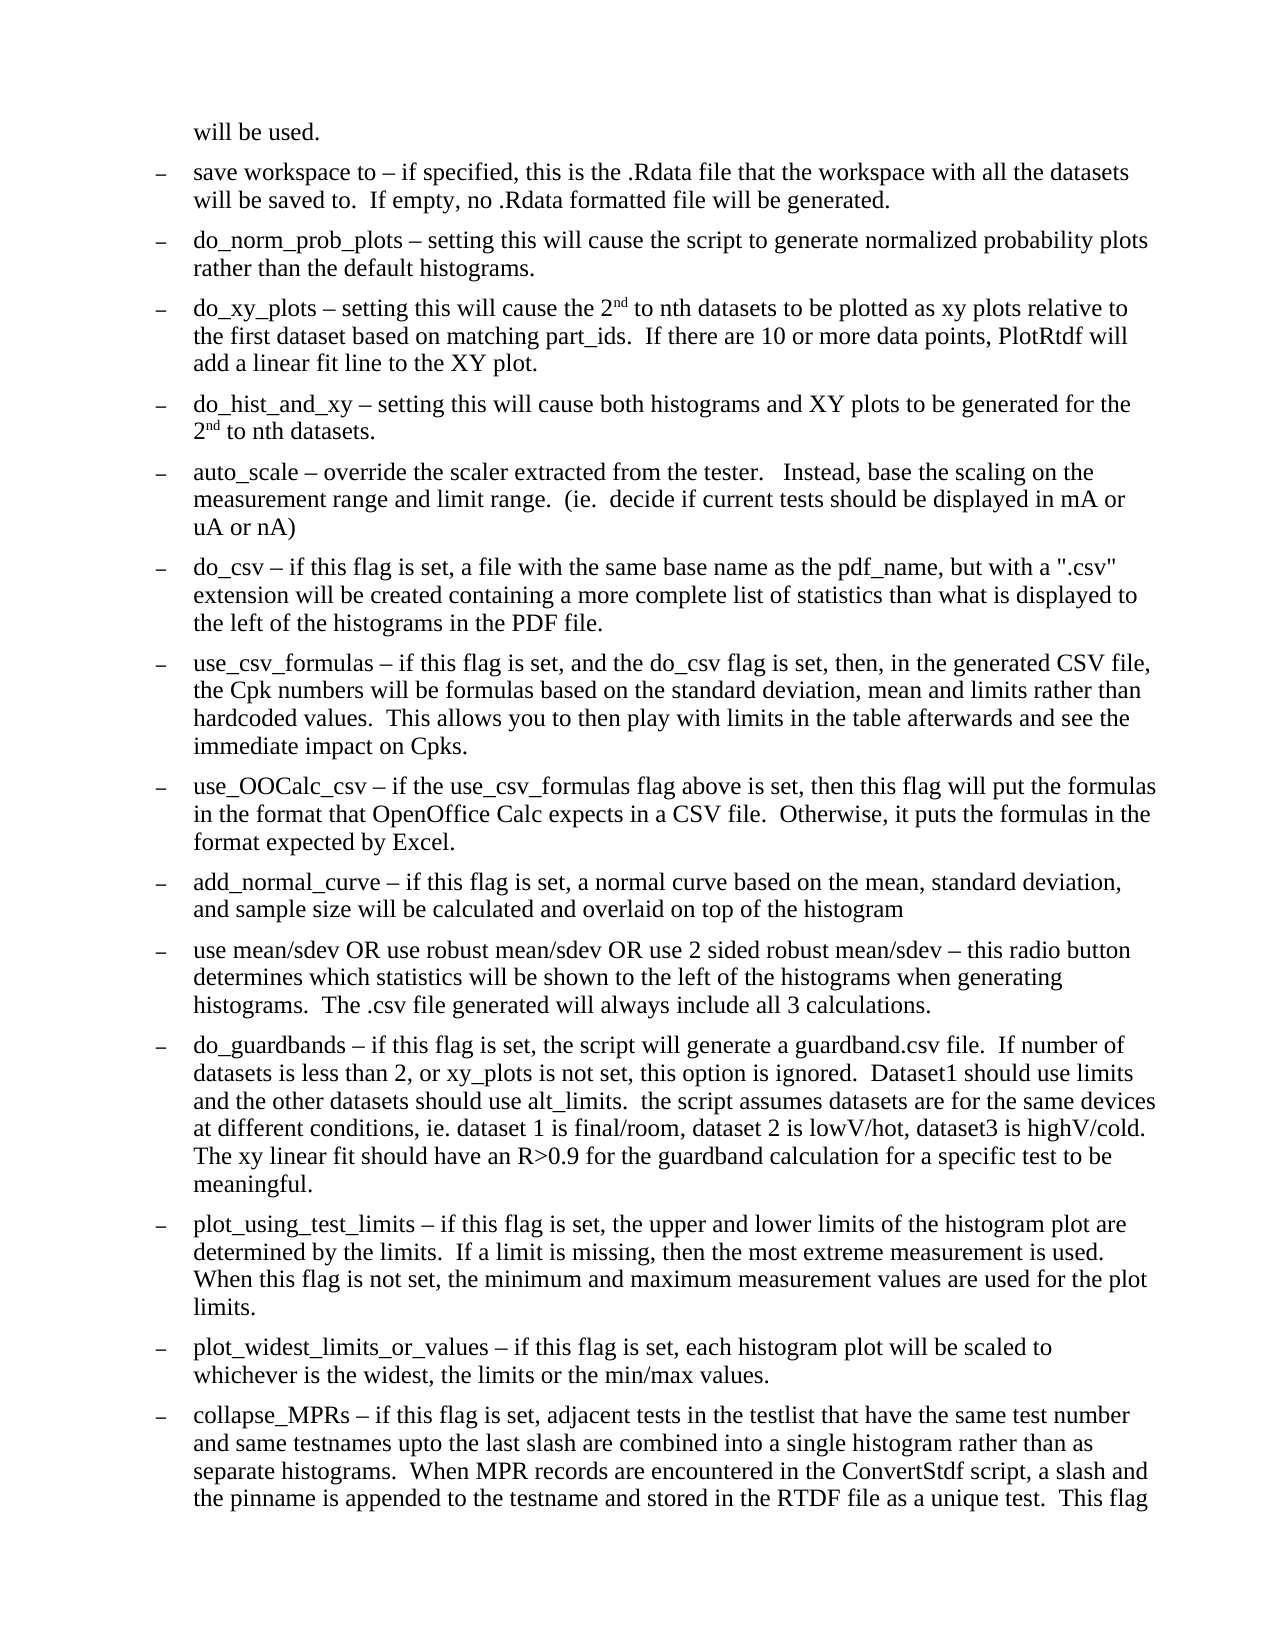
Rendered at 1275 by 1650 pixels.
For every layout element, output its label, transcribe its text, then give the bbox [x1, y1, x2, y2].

list use mean/sdev OR use robust mean/sdev OR use 2 sided robust mean/sdev – this radio button determines which statistics will be shown to the left of the histograms when generating histograms. The .csv file generated will always include all 3 calculations. [156, 936, 1157, 1019]
list do_hist_and_xy – setting this will cause both histograms and XY plots to be generated for the 2nd to nth datasets. [156, 390, 1157, 445]
list plot_widest_limits_or_values – if this flag is set, each histogram plot will be scaled to whichever is the widest, the limits or the min/max values. [156, 1333, 1157, 1389]
list auto_scale – override the scaler extracted from the tester. Instead, base the scaling on the measurement range and limit range. (ie. decide if current tests should be displayed in mA or uA or nA) [156, 458, 1157, 541]
list save workspace to – if specified, this is the .Rdata file that the workspace with all the datasets will be saved to. If empty, no .Rdata formatted file will be generated. [156, 158, 1157, 214]
list plot_using_test_limits – if this flag is set, the upper and lower limits of the histogram plot are determined by the limits. If a limit is missing, then the most extreme measurement is used. When this flag is not set, the minimum and maximum measurement values are used for the plot limits. [156, 1210, 1157, 1321]
list use_OOCalc_csv – if the use_csv_formulas flag above is set, then this flag will put the formulas in the format that OpenOffice Calc expects in a CSV file. Otherwise, it puts the formulas in the format expected by Excel. [156, 772, 1157, 855]
list will be used. [156, 118, 1157, 146]
list do_norm_prob_plots – setting this will cause the script to generate normalized probability plots rather than the default histograms. [156, 226, 1157, 282]
list use_csv_formulas – if this flag is set, and the do_csv flag is set, then, in the generated CSV file, the Cpk numbers will be formulas based on the standard deviation, mean and limits rather than hardcoded values. This allows you to then play with limits in the table afterwards and see the immediate impact on Cpks. [156, 649, 1157, 760]
list collapse_MPRs – if this flag is set, adjacent tests in the testlist that have the same test number and same testnames upto the last slash are combined into a single histogram rather than as separate histograms. When MPR records are encountered in the ConvertStdf script, a slash and the pinname is appended to the testname and stored in the RTDF file as a unique test. This flag [156, 1401, 1157, 1512]
list add_normal_curve – if this flag is set, a normal curve based on the mean, standard deviation, and sample size will be calculated and overlaid on top of the histogram [156, 868, 1157, 923]
list do_xy_plots – setting this will cause the 2nd to nth datasets to be plotted as xy plots relative to the first dataset based on matching part_ids. If there are 10 or more data points, PlotRtdf will add a linear fit line to the XY plot. [156, 294, 1157, 377]
list do_guardbands – if this flag is set, the script will generate a guardband.csv file. If number of datasets is less than 2, or xy_plots is not set, this option is ignored. Dataset1 should use limits and the other datasets should use alt_limits. the script assumes datasets are for the same devices at different conditions, ie. dataset 1 is final/room, dataset 2 is lowV/hot, dataset3 is highV/cold. The xy linear fit should have an R>0.9 for the guardband calculation for a specific test to be meaningful. [156, 1031, 1157, 1198]
list do_csv – if this flag is set, a file with the same base name as the pdf_name, but with a ".csv" extension will be created containing a more complete list of statistics than what is displayed to the left of the histograms in the PDF file. [156, 553, 1157, 636]
